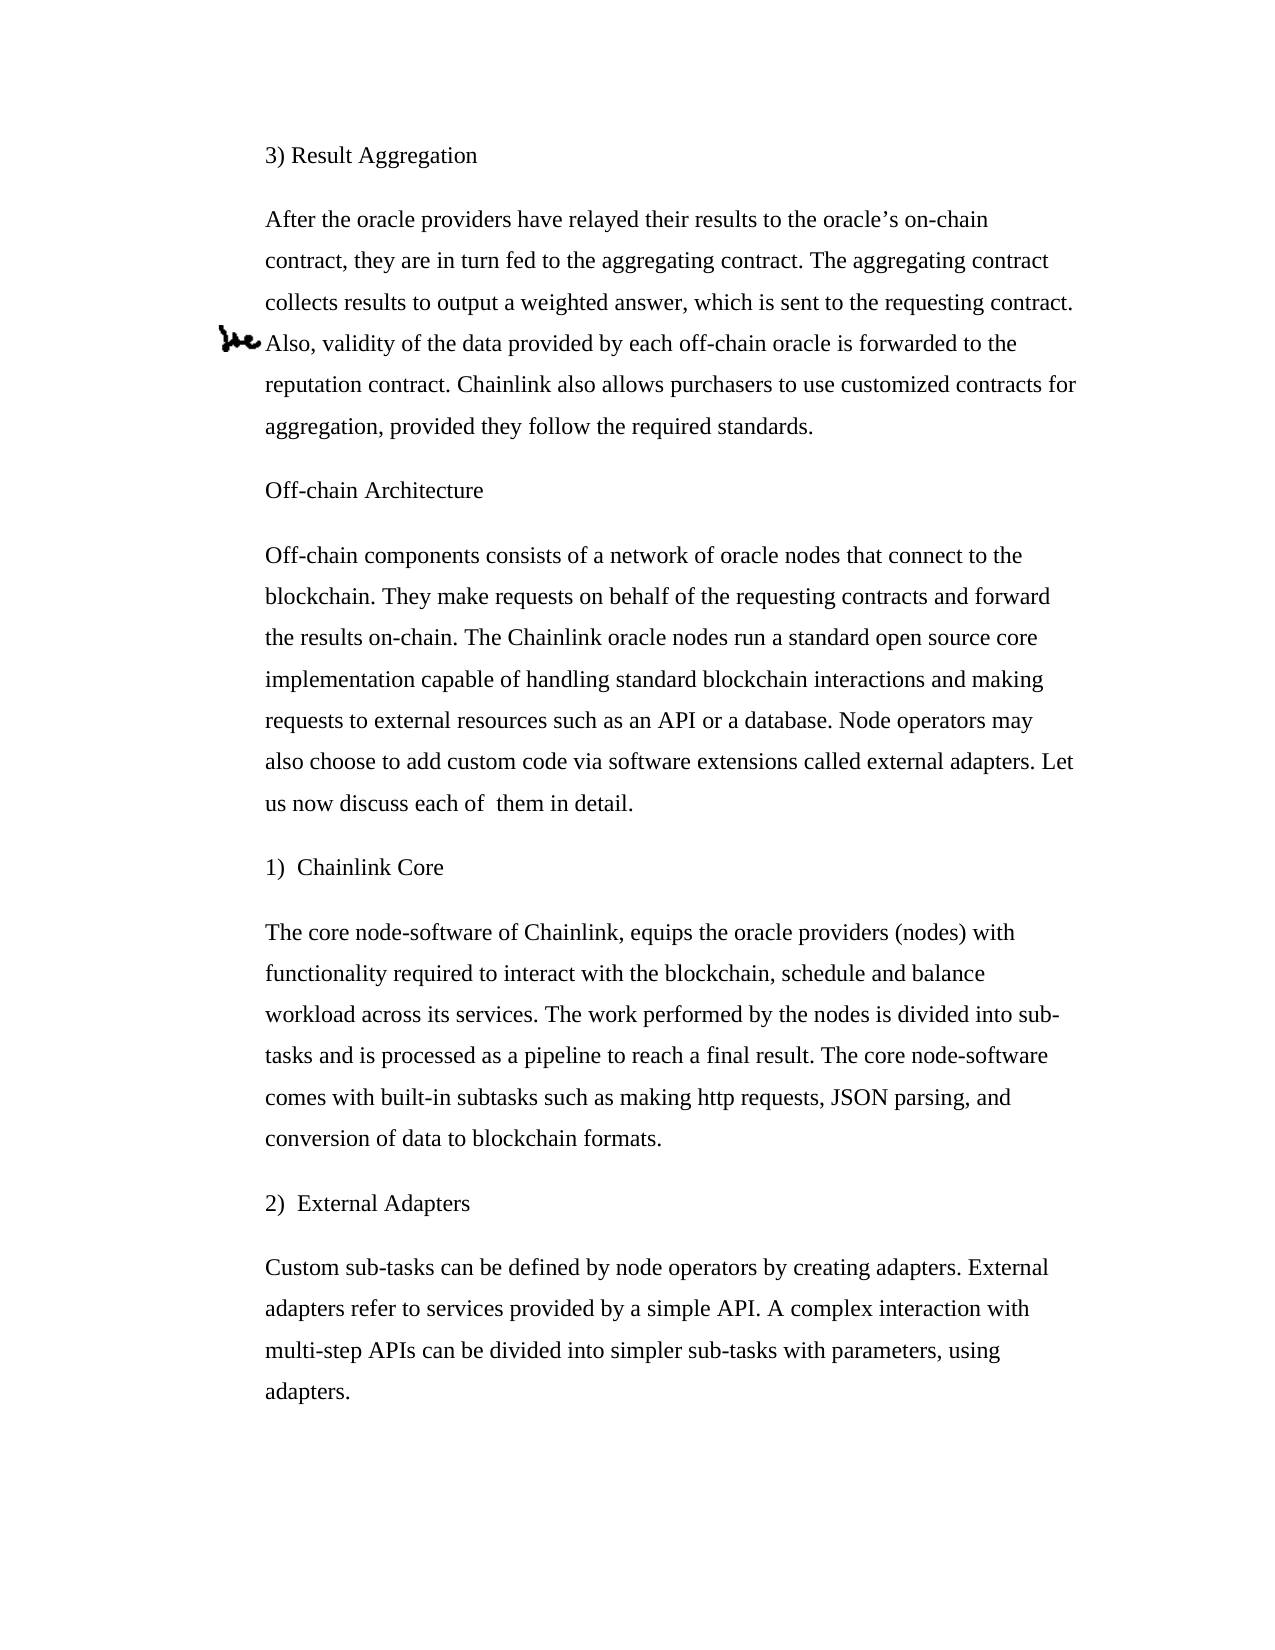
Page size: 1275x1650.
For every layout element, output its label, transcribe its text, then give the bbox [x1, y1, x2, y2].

text The core node-software of Chainlink, equips the oracle providers (nodes) with functionality required to interact with the blockchain, schedule and balance workload across its services. The work performed by the nodes is divided into sub-tasks and is processed as a pipeline to reach a final result. The core node-software comes with built-in subtasks such as making http requests, JSON parsing, and conversion of data to blockchain formats. [265, 917, 1078, 1152]
subtitle Off-chain Architecture [265, 476, 1126, 504]
text Custom sub-tasks can be defined by node operators by creating adapters. External adapters refer to services provided by a simple API. A complex interaction with multi-step APIs can be divided into simpler sub-tasks with parameters, using adapters. [265, 1253, 1078, 1405]
text Off-chain components consists of a network of oracle nodes that connect to the blockchain. They make requests on behalf of the requesting contracts and forward the results on-chain. The Chainlink oracle nodes run a standard open source core implementation capable of handling standard blockchain interactions and making requests to external resources such as an API or a database. Node operators may also choose to add custom code via software extensions called external adapters. Let us now discuss each of them in detail. [265, 541, 1078, 816]
subtitle 2) External Adapters [265, 1189, 1126, 1216]
text After the oracle providers have relayed their results to the oracle’s on-chain contract, they are in turn fed to the aggregating contract. The aggregating contract collects results to output a weighted answer, which is sent to the requesting contract. Also, validity of the data provided by each off-chain oracle is forwarded to the reputation contract. Chainlink also allows purchasers to use customized contracts for aggregation, provided they follow the required standards. [265, 205, 1078, 439]
subtitle 3) Result Aggregation [265, 141, 1126, 168]
subtitle 1) Chainlink Core [265, 853, 1126, 881]
